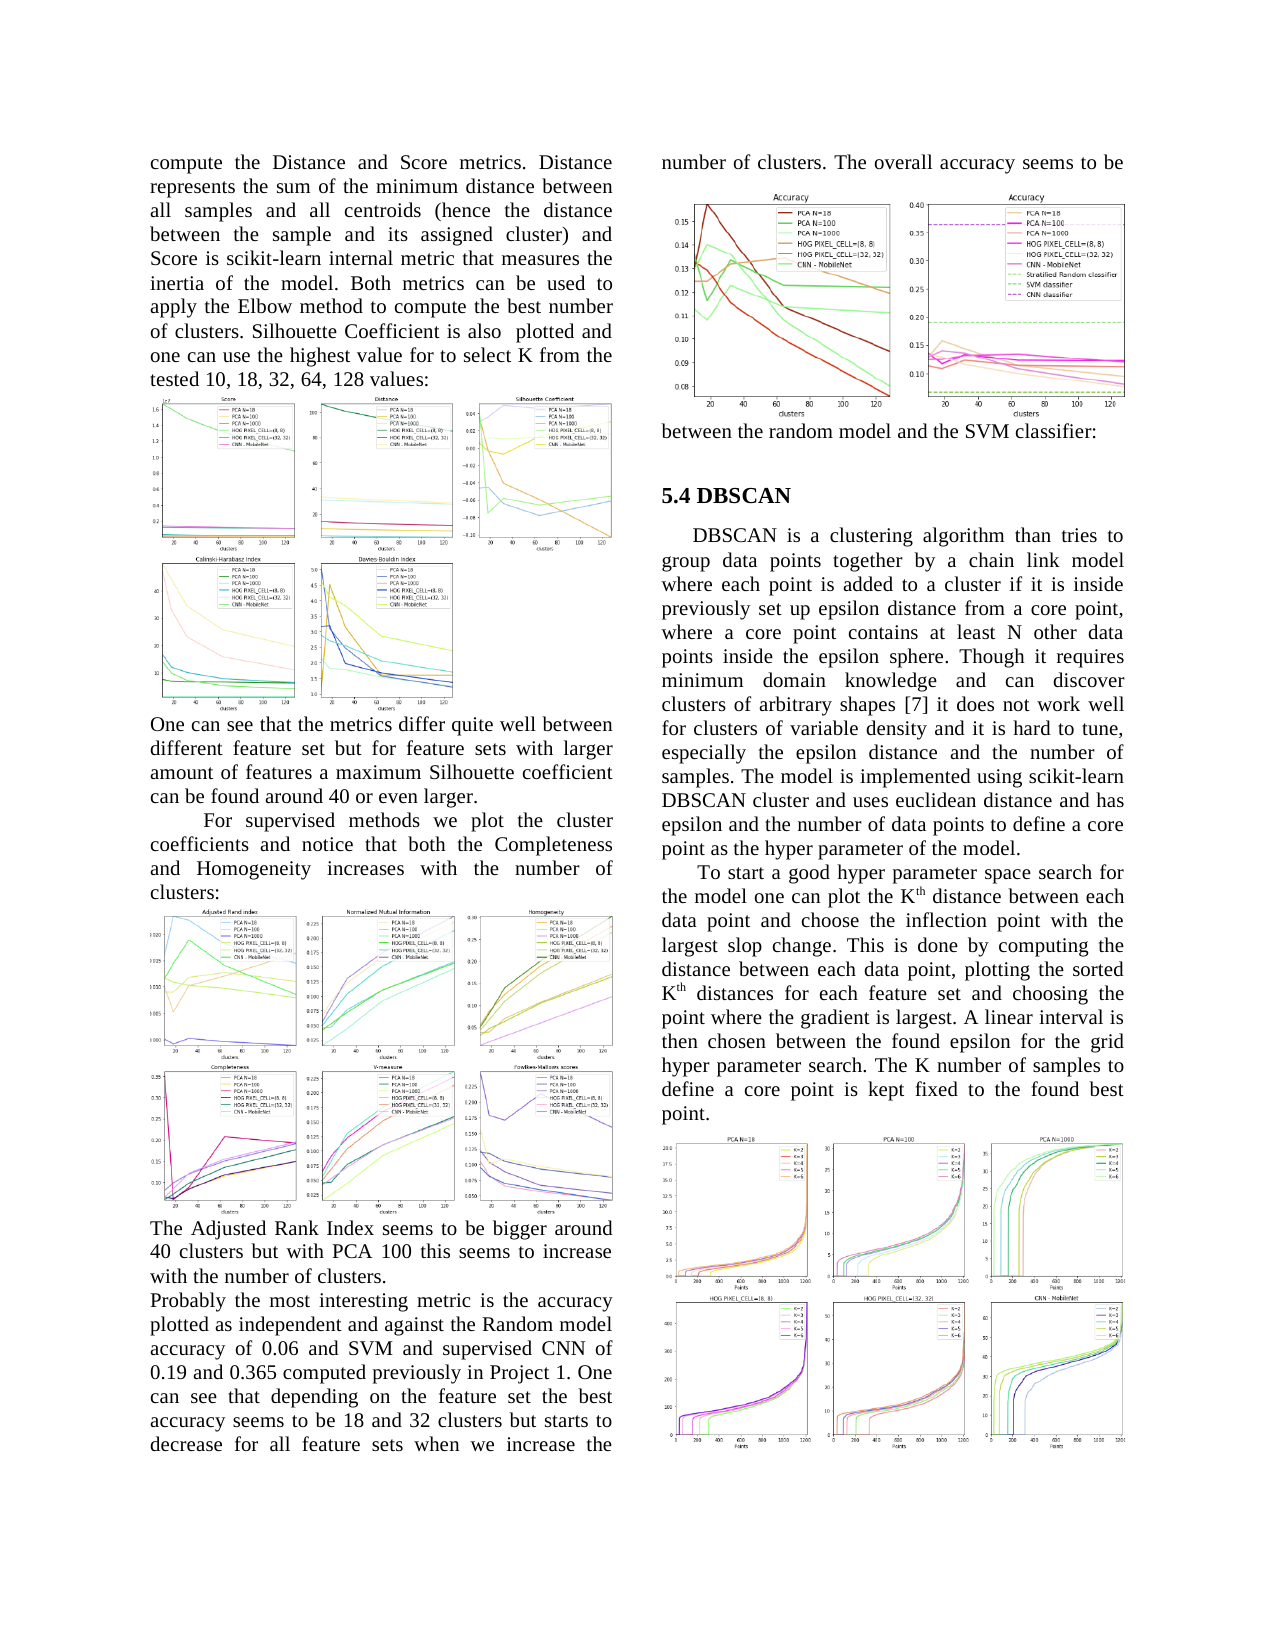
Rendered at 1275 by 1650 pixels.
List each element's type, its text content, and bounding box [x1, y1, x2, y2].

text 5.4 DBSCAN [661, 482, 1125, 508]
text The Adjusted Rank Index seems to be bigger around 40 clusters but with PCA 100 this seems to increase with the number of clusters. [150, 1216, 613, 1287]
text compute the Distance and Score metrics. Distance represents the sum of the minimum distance between all samples and all centroids (hence the distance between the sample and its assigned cluster) and Score is scikit-learn internal metric that measures the inertia of the model. Both metrics can be used to apply the Elbow method to compute the best number of clusters. Silhouette Coefficient is also plotted and one can use the highest value for to select K from the tested 10, 18, 32, 64, 128 values: [150, 150, 613, 391]
text To start a good hyper parameter space search for the model one can plot the Kth distance between each data point and choose the inflection point with the largest slop change. This is done by computing the distance between each data point, plotting the sorted Kth distances for each feature set and choosing the point where the gradient is largest. A linear interval is then chosen between the found epsilon for the grid hyper parameter search. The K number of samples to define a core point is kept fixed to the found best point. [661, 860, 1125, 1125]
text Probably the most interesting metric is the accuracy plotted as independent and against the Random model accuracy of 0.06 and SVM and supervised CNN of 0.19 and 0.365 computed previously in Project 1. One can see that depending on the feature set the best accuracy seems to be 18 and 32 clusters but starts to decrease for all feature sets when we increase the [150, 1287, 613, 1456]
text DBSCAN is a clustering algorithm than tries to group data points together by a chain link model where each point is added to a cluster if it is inside previously set up epsilon distance from a core point, where a core point contains at least N other data points inside the epsilon sphere. Though it requires minimum domain knowledge and can discover clusters of arbitrary shapes [7] it does not work well for clusters of variable density and it is hard to tune, especially the epsilon distance and the number of samples. The model is implemented using scikit-learn DBSCAN cluster and uses euclidean distance and has epsilon and the number of data points to define a core point as the hyper parameter of the model. [661, 523, 1125, 860]
text For supervised methods we plot the cluster coefficients and notice that both the Completeness and Homogeneity increases with the number of clusters: [150, 808, 613, 904]
text number of clusters. The overall accuracy seems to be between the random model and the SVM classifier: [661, 150, 1125, 443]
text One can see that the metrics differ quite well between different feature set but for feature sets with larger amount of features a maximum Silhouette coefficient can be found around 40 or even larger. [150, 712, 613, 808]
